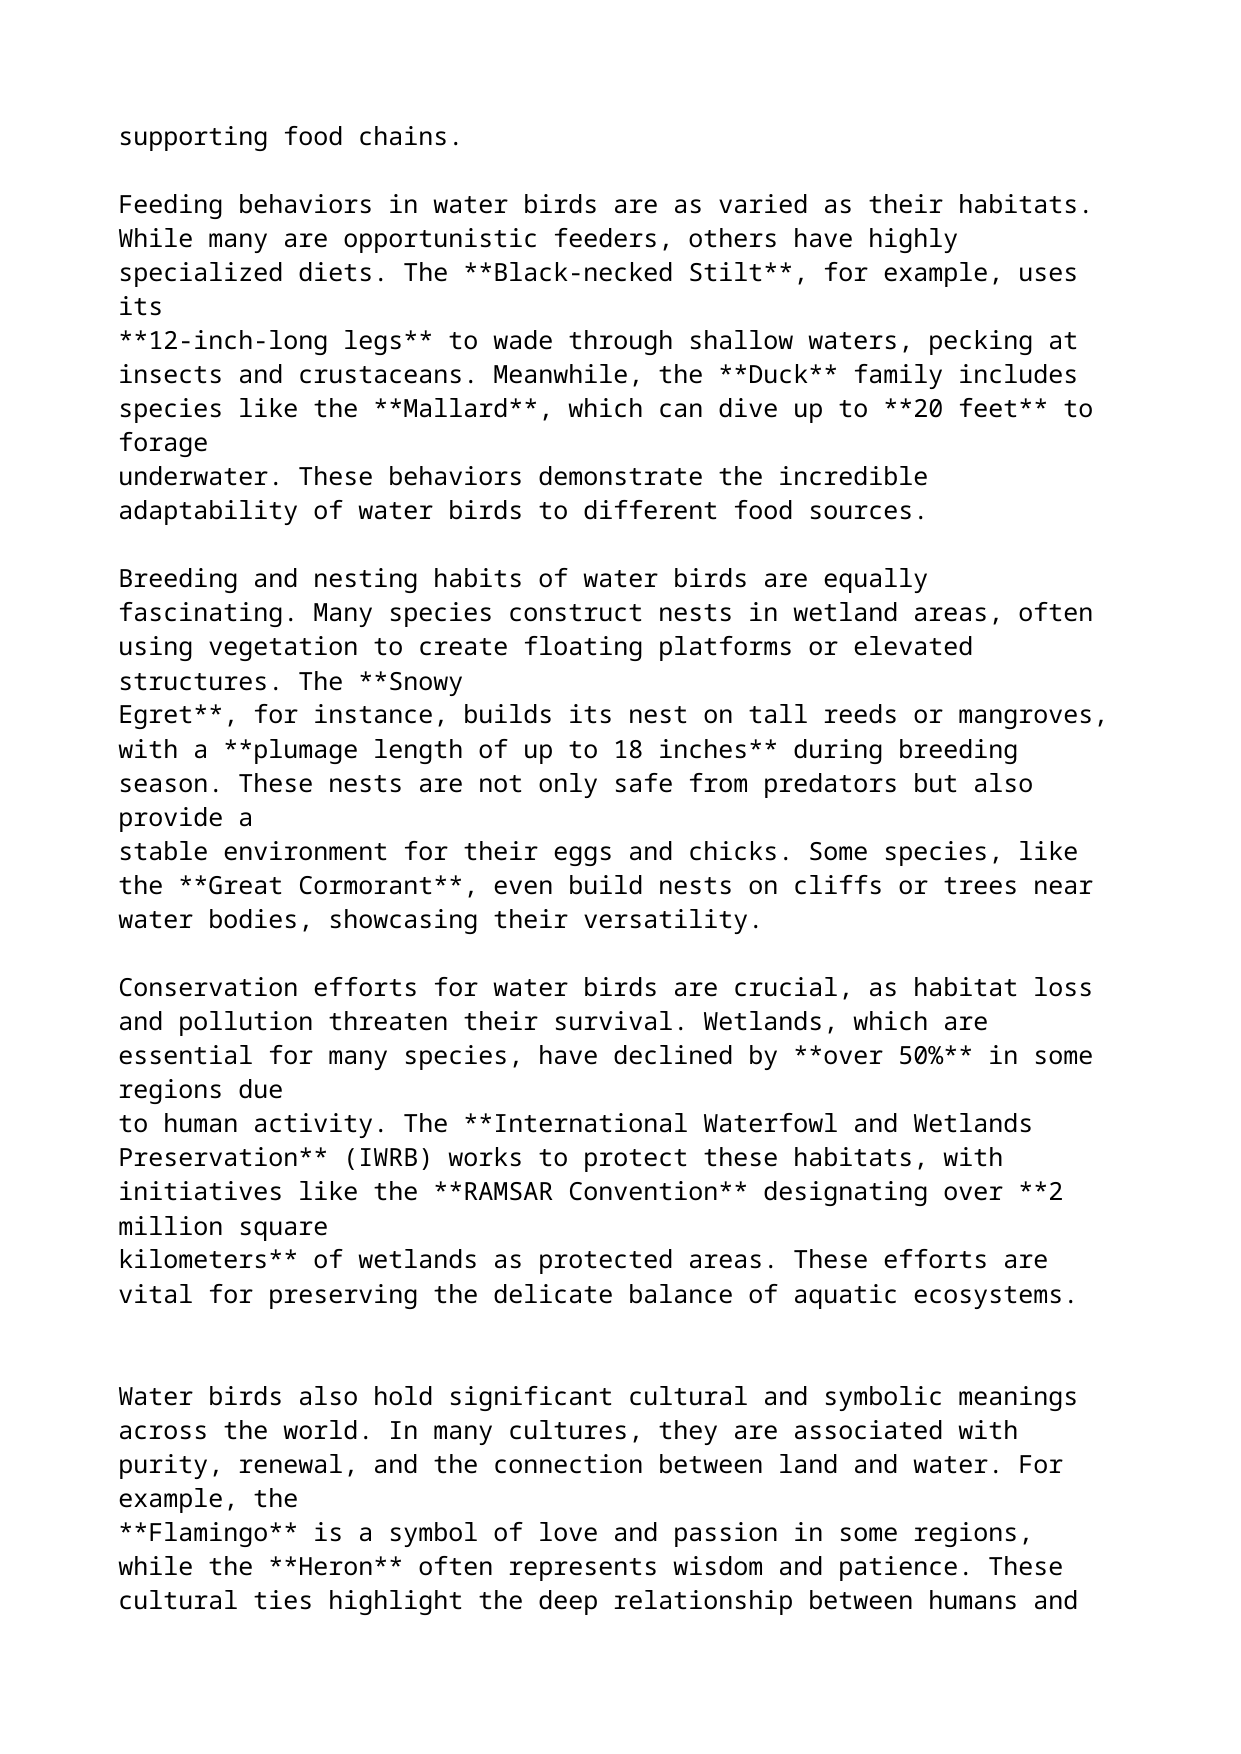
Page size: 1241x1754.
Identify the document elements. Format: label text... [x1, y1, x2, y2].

text supporting food chains. Feeding behaviors in water birds are as varied as their habitats. While many are opportunistic feeders, others have highly specialized diets. The **Black-necked Stilt**, for example, uses its **12-inch-long legs** to wade through shallow waters, pecking at insects and crustaceans. Meanwhile, the **Duck** family includes species like the **Mallard**, which can dive up to **20 feet** to forage underwater. These behaviors demonstrate the incredible adaptability of water birds to different food sources. Breeding and nesting habits of water birds are equally fascinating. Many species construct nests in wetland areas, often using vegetation to create floating platforms or elevated structures. The **Snowy Egret**, for instance, builds its nest on tall reeds or mangroves, with a **plumage length of up to 18 inches** during breeding season. These nests are not only safe from predators but also provide a stable environment for their eggs and chicks. Some species, like the **Great Cormorant**, even build nests on cliffs or trees near water bodies, showcasing their versatility. Conservation efforts for water birds are crucial, as habitat loss and pollution threaten their survival. Wetlands, which are essential for many species, have declined by **over 50%** in some regions due to human activity. The **International Waterfowl and Wetlands Preservation** (IWRB) works to protect these habitats, with initiatives like the **RAMSAR Convention** designating over **2 million square kilometers** of wetlands as protected areas. These efforts are vital for preserving the delicate balance of aquatic ecosystems. Water birds also hold significant cultural and symbolic meanings across the world. In many cultures, they are associated with purity, renewal, and the connection between land and water. For example, the **Flamingo** is a symbol of love and passion in some regions, while the **Heron** often represents wisdom and patience. These cultural ties highlight the deep relationship between humans and [118, 118, 1122, 1617]
